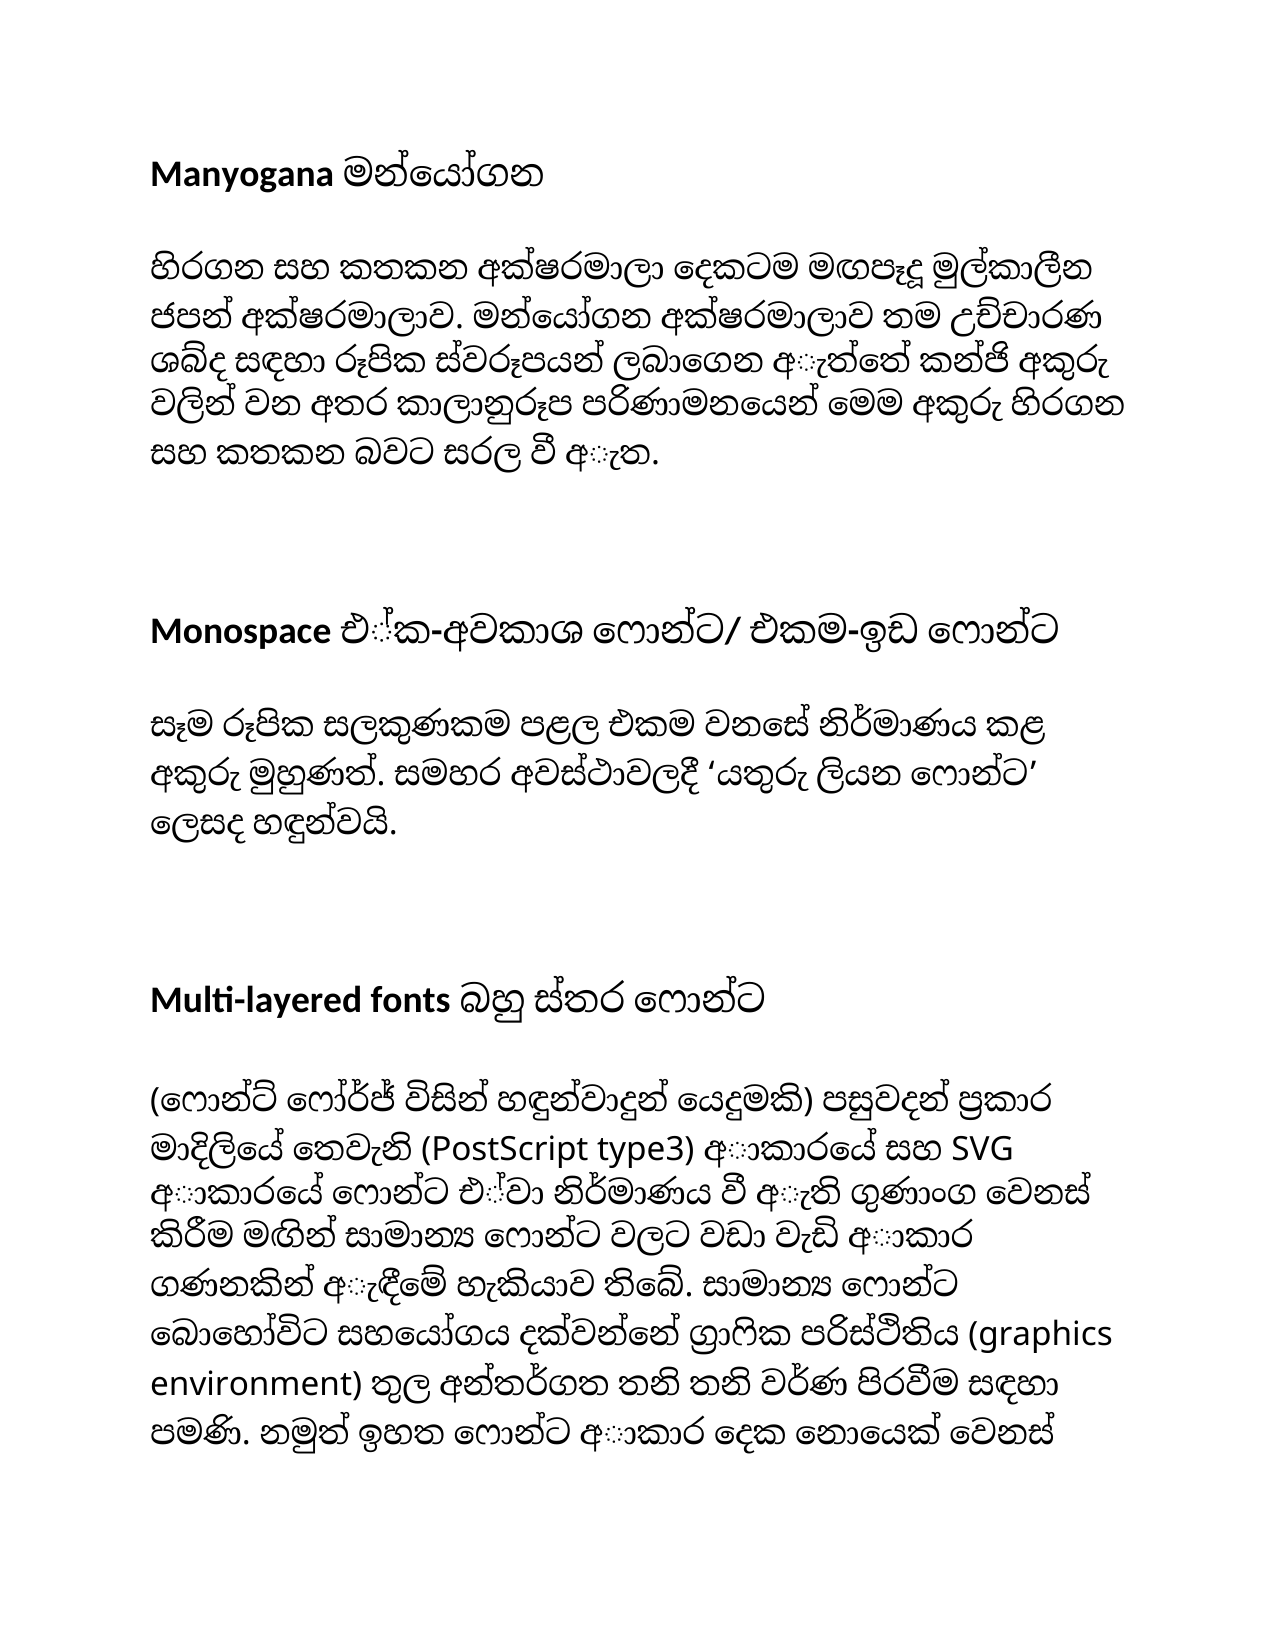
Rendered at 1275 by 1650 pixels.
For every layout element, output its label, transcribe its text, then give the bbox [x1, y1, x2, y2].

subtitle Multi-layered fonts බහු ස්තර ෆොන්ට [150, 976, 1125, 1022]
text හිරගන සහ කතකන අක්ෂරමාලා දෙකටම මඟපෑදූ මුල්කාලීන ජපන් අක්ෂරමාලාව. මන්යෝගන අක්ෂරමාලාව තම උච්චාරණ ශබ්ද සඳහා රූපික ස්වරූපයන් ලබාගෙන අැත්තේ කන්ජි අකුරු වලින් වන අතර කාලානුරූප පරිණාමනයෙන් මෙම අකුරු හිරගන සහ කතකන බවට සරල වී අැත. [150, 249, 1125, 478]
text (ෆොන්ට් ෆෝර්ජ් විසින් හඳුන්වාදුන් යෙදුමකි) පසුවදන් ප්‍රකාර මාදිලියේ තෙවැනි (PostScript type3) අාකාරයේ සහ SVG අාකාරයේ ෆොන්ට එ්වා නිර්මාණය වී අැති ගුණාංග වෙනස් කිරීම මඟින් සාමාන්‍ය ෆොන්ට වලට වඩා වැඩි අාකාර ගණනකින් අැඳීමේ හැකියාව තිබේ. සාමාන්‍ය ෆොන්ට බොහෝවිට සහයෝගය දක්වන්නේ ග්‍රාෆික පරිස්ථිතිය (graphics environment) තුල අන්තර්ගත තනි තනි වර්ණ පිරවීම සඳහා පමණි. නමුත් ඉහත ෆොන්ට අාකාර දෙක නොයෙක් වෙනස් [150, 1076, 1125, 1458]
subtitle Monospace එ්ක-අවකාශ ෆොන්ට/ එකම-ඉඩ ෆොන්ට [150, 607, 1125, 652]
subtitle Manyogana මන්යෝගන [150, 150, 1125, 196]
text සෑම රූපික සලකුණකම පළල එකම වනසේ නිර්මාණය කළ අකුරු මුහුණත්. සමහර අවස්ථාවලදී ‘යතුරු ලියන ෆොන්ට’ ලෙසද හඳුන්වයි. [150, 706, 1125, 848]
